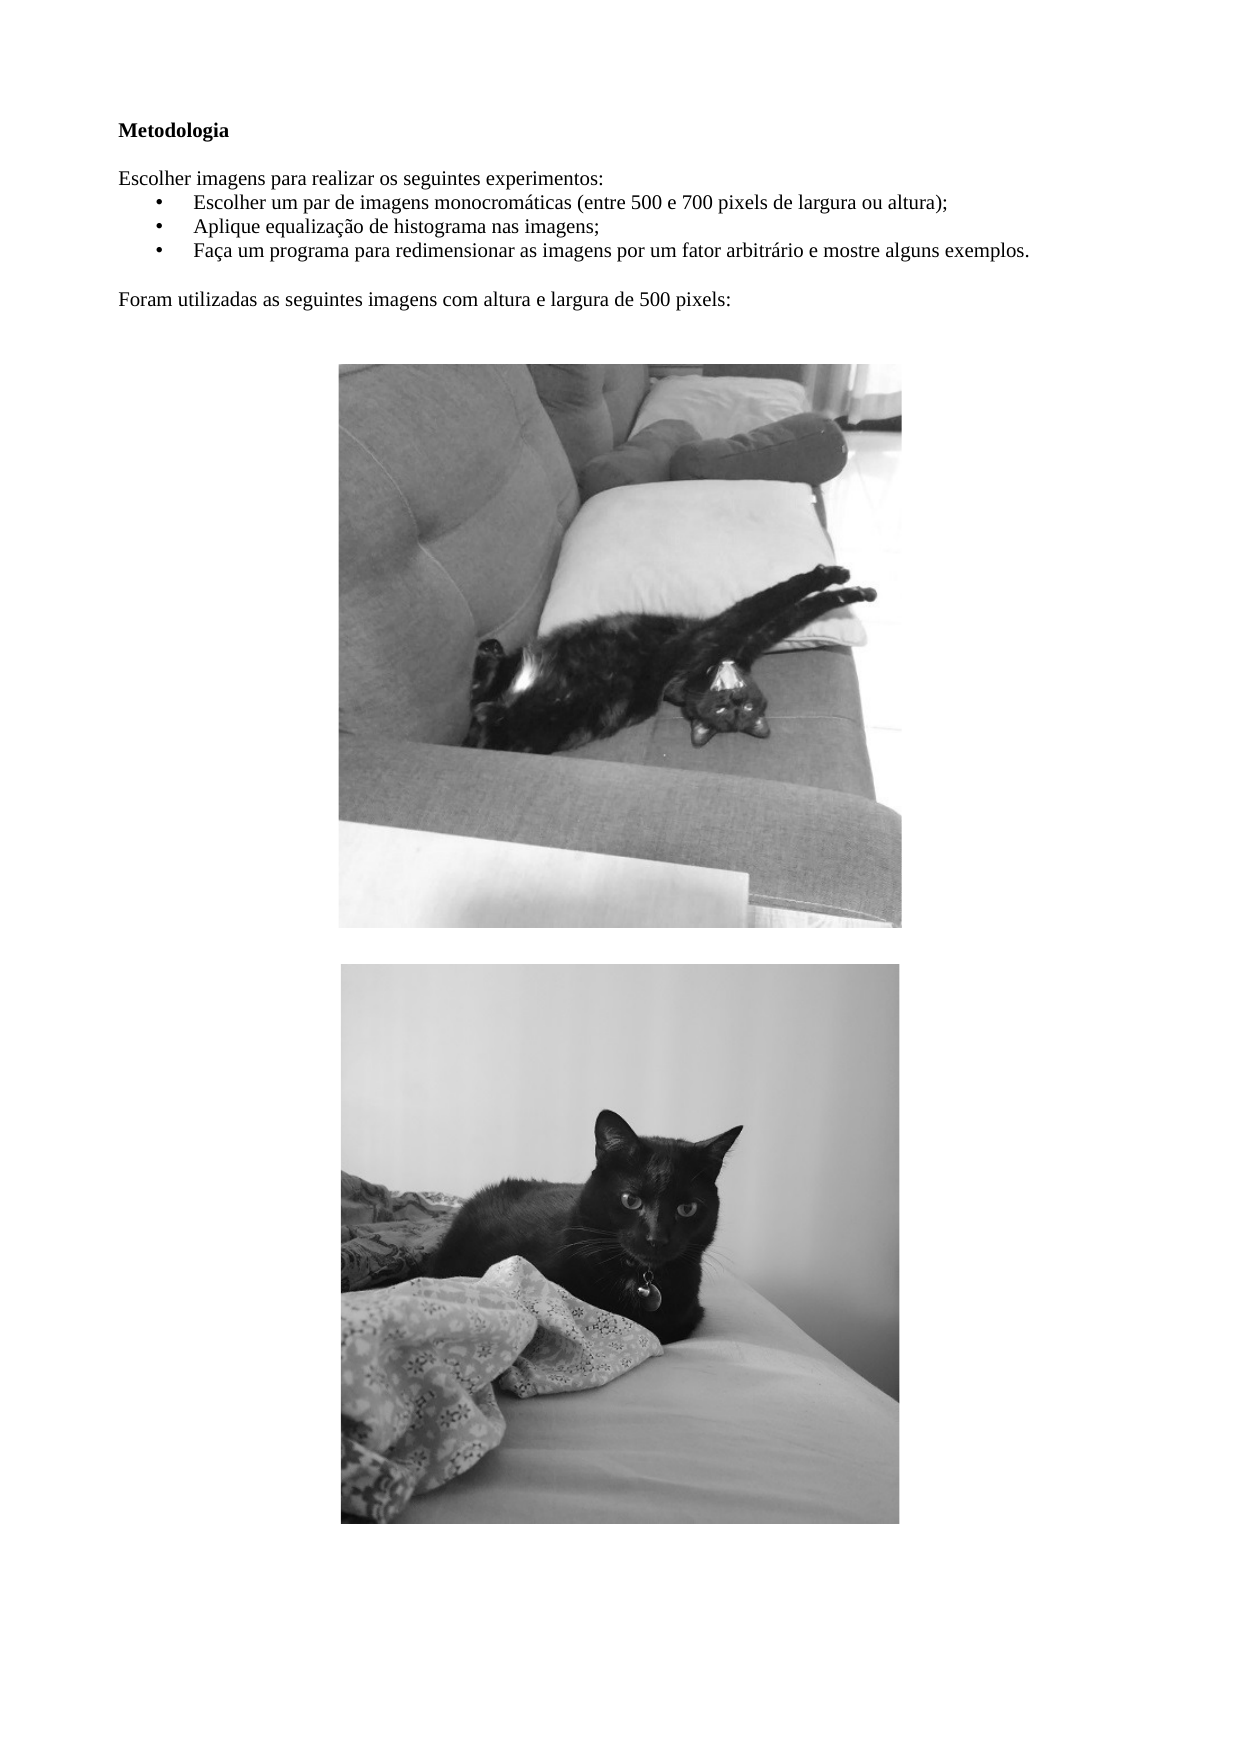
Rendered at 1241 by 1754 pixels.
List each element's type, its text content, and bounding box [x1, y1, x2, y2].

list Escolher um par de imagens monocromáticas (entre 500 e 700 pixels de largura ou altura); [156, 190, 1122, 214]
list Faça um programa para redimensionar as imagens por um fator arbitrário e mostre alguns exemplos. [156, 238, 1122, 262]
text Escolher imagens para realizar os seguintes experimentos: [118, 166, 1122, 190]
picture [340, 964, 900, 1524]
text Metodologia [118, 118, 1122, 142]
text Foram utilizadas as seguintes imagens com altura e largura de 500 pixels: [118, 287, 1122, 311]
list Aplique equalização de histograma nas imagens; [156, 214, 1122, 238]
picture [338, 364, 902, 928]
